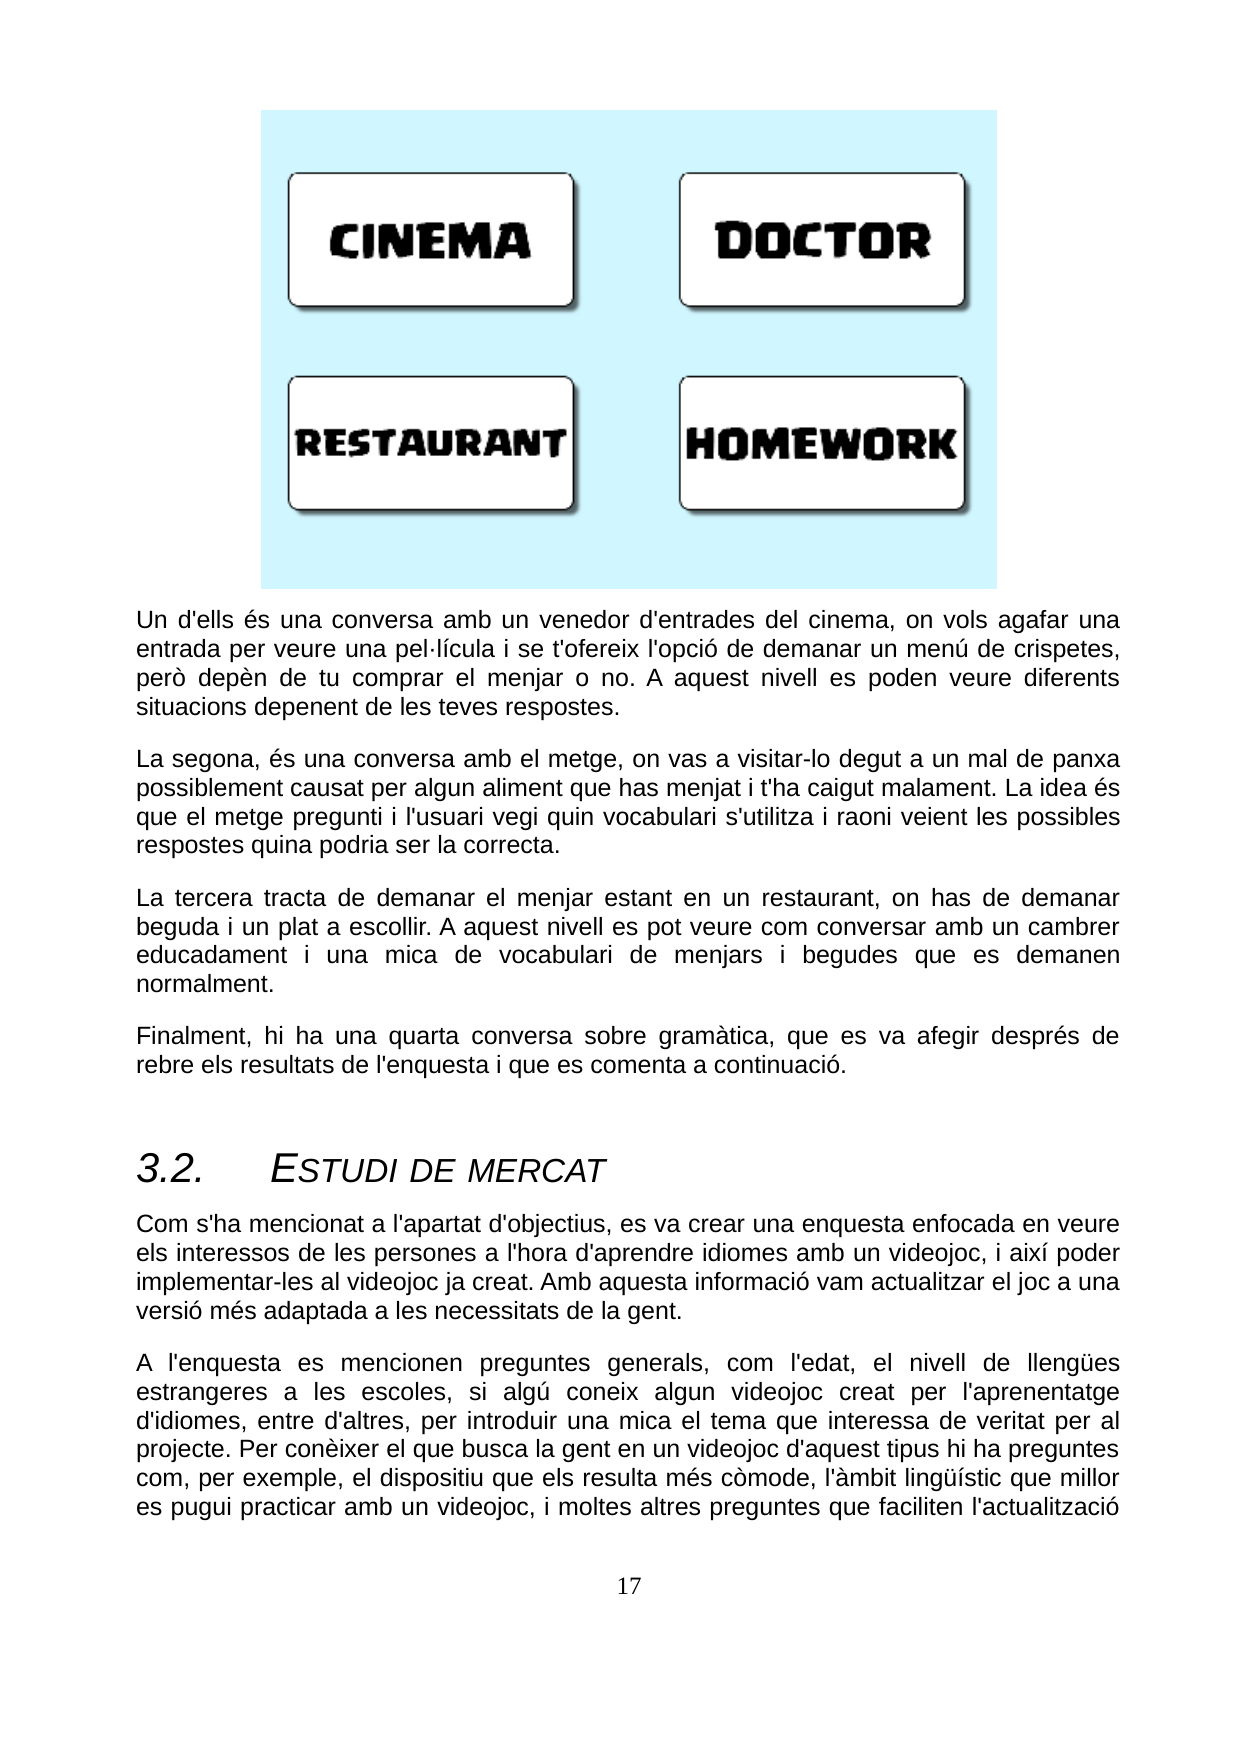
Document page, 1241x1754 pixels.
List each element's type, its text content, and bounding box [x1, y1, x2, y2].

text Un d'ells és una conversa amb un venedor d'entrades del cinema, on vols agafar una entrada per veure una pel·lícula i se t'ofereix l'opció de demanar un menú de crispetes, però depèn de tu comprar el menjar o no. A aquest nivell es poden veure diferents situacions depenent de les teves respostes. [136, 605, 1122, 720]
subtitle Estudi de mercat [136, 1144, 1122, 1192]
text Finalment, hi ha una quarta conversa sobre gramàtica, que es va afegir després de rebre els resultats de l'enquesta i que es comenta a continuació. [136, 1021, 1122, 1079]
text La segona, és una conversa amb el metge, on vas a visitar-lo degut a un mal de panxa possiblement causat per algun aliment que has menjat i t'ha caigut malament. La idea és que el metge pregunti i l'usuari vegi quin vocabulari s'utilitza i raoni veient les possibles respostes quina podria ser la correcta. [136, 744, 1122, 859]
text A l'enquesta es mencionen preguntes generals, com l'edat, el nivell de llengües estrangeres a les escoles, si algú coneix algun videojoc creat per l'aprenentatge d'idiomes, entre d'altres, per introduir una mica el tema que interessa de veritat per al projecte. Per conèixer el que busca la gent en un videojoc d'aquest tipus hi ha preguntes com, per exemple, el dispositiu que els resulta més còmode, l'àmbit lingüístic que millor es pugui practicar amb un videojoc, i moltes altres preguntes que faciliten l'actualització [136, 1348, 1122, 1521]
text Figure 10: Pantalla de selecció de nivell del videojoc [261, 87, 997, 110]
text Com s'ha mencionat a l'apartat d'objectius, es va crear una enquesta enfocada en veure els interessos de les persones a l'hora d'aprendre idiomes amb un videojoc, i així poder implementar-les al videojoc ja creat. Amb aquesta informació vam actualitzar el joc a una versió més adaptada a les necessitats de la gent. [136, 1209, 1122, 1324]
picture [261, 110, 997, 589]
text La tercera tracta de demanar el menjar estant en un restaurant, on has de demanar beguda i un plat a escollir. A aquest nivell es pot veure com conversar amb un cambrer educadament i una mica de vocabulari de menjars i begudes que es demanen normalment. [136, 883, 1122, 998]
